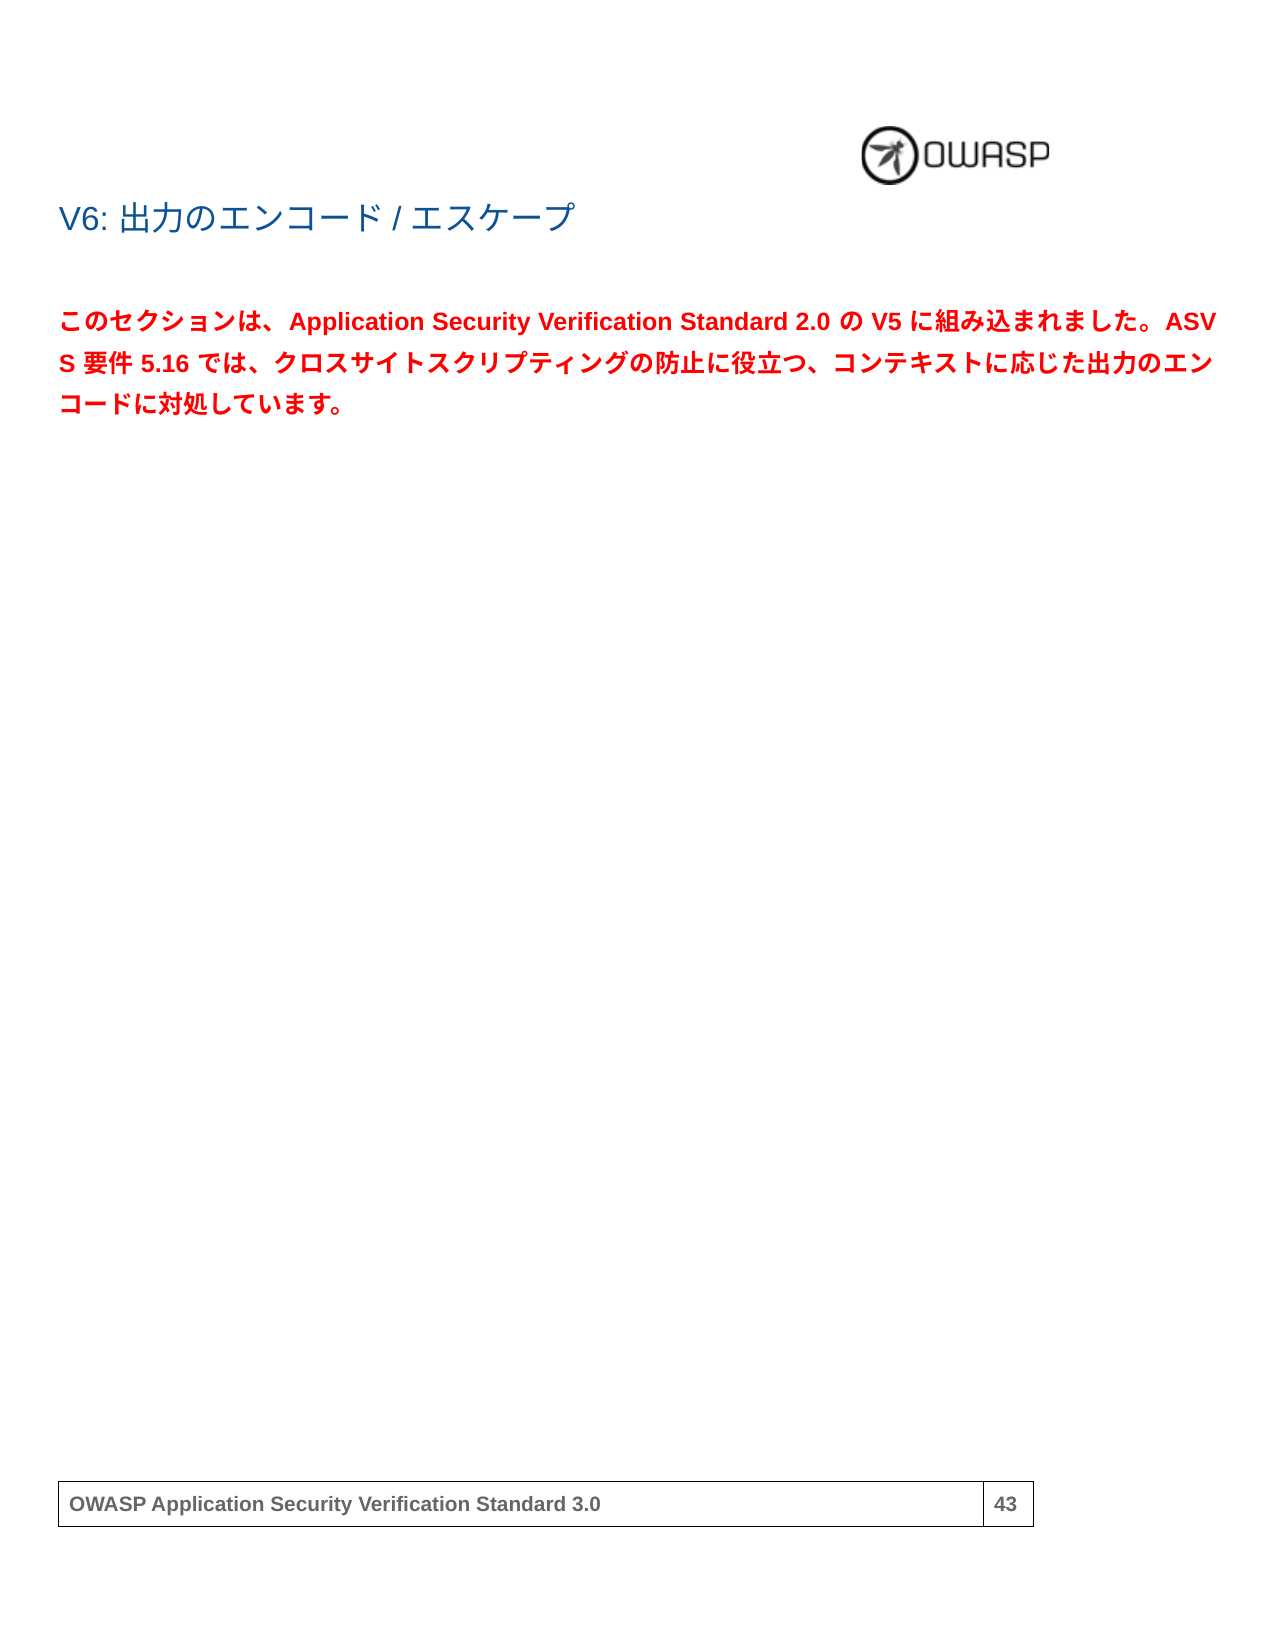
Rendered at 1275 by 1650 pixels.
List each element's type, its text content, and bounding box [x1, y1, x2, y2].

picture [861, 126, 1050, 185]
text このセクションは、Application Security Verification Standard 2.0 の V5 に組み込まれました。ASVS 要件 5.16 では、クロスサイトスクリプティングの防止に役立つ、コンテキストに応じた出力のエンコードに対処しています。 [58, 301, 1216, 421]
subtitle V6: 出力のエンコード / エスケープ [58, 183, 1216, 240]
